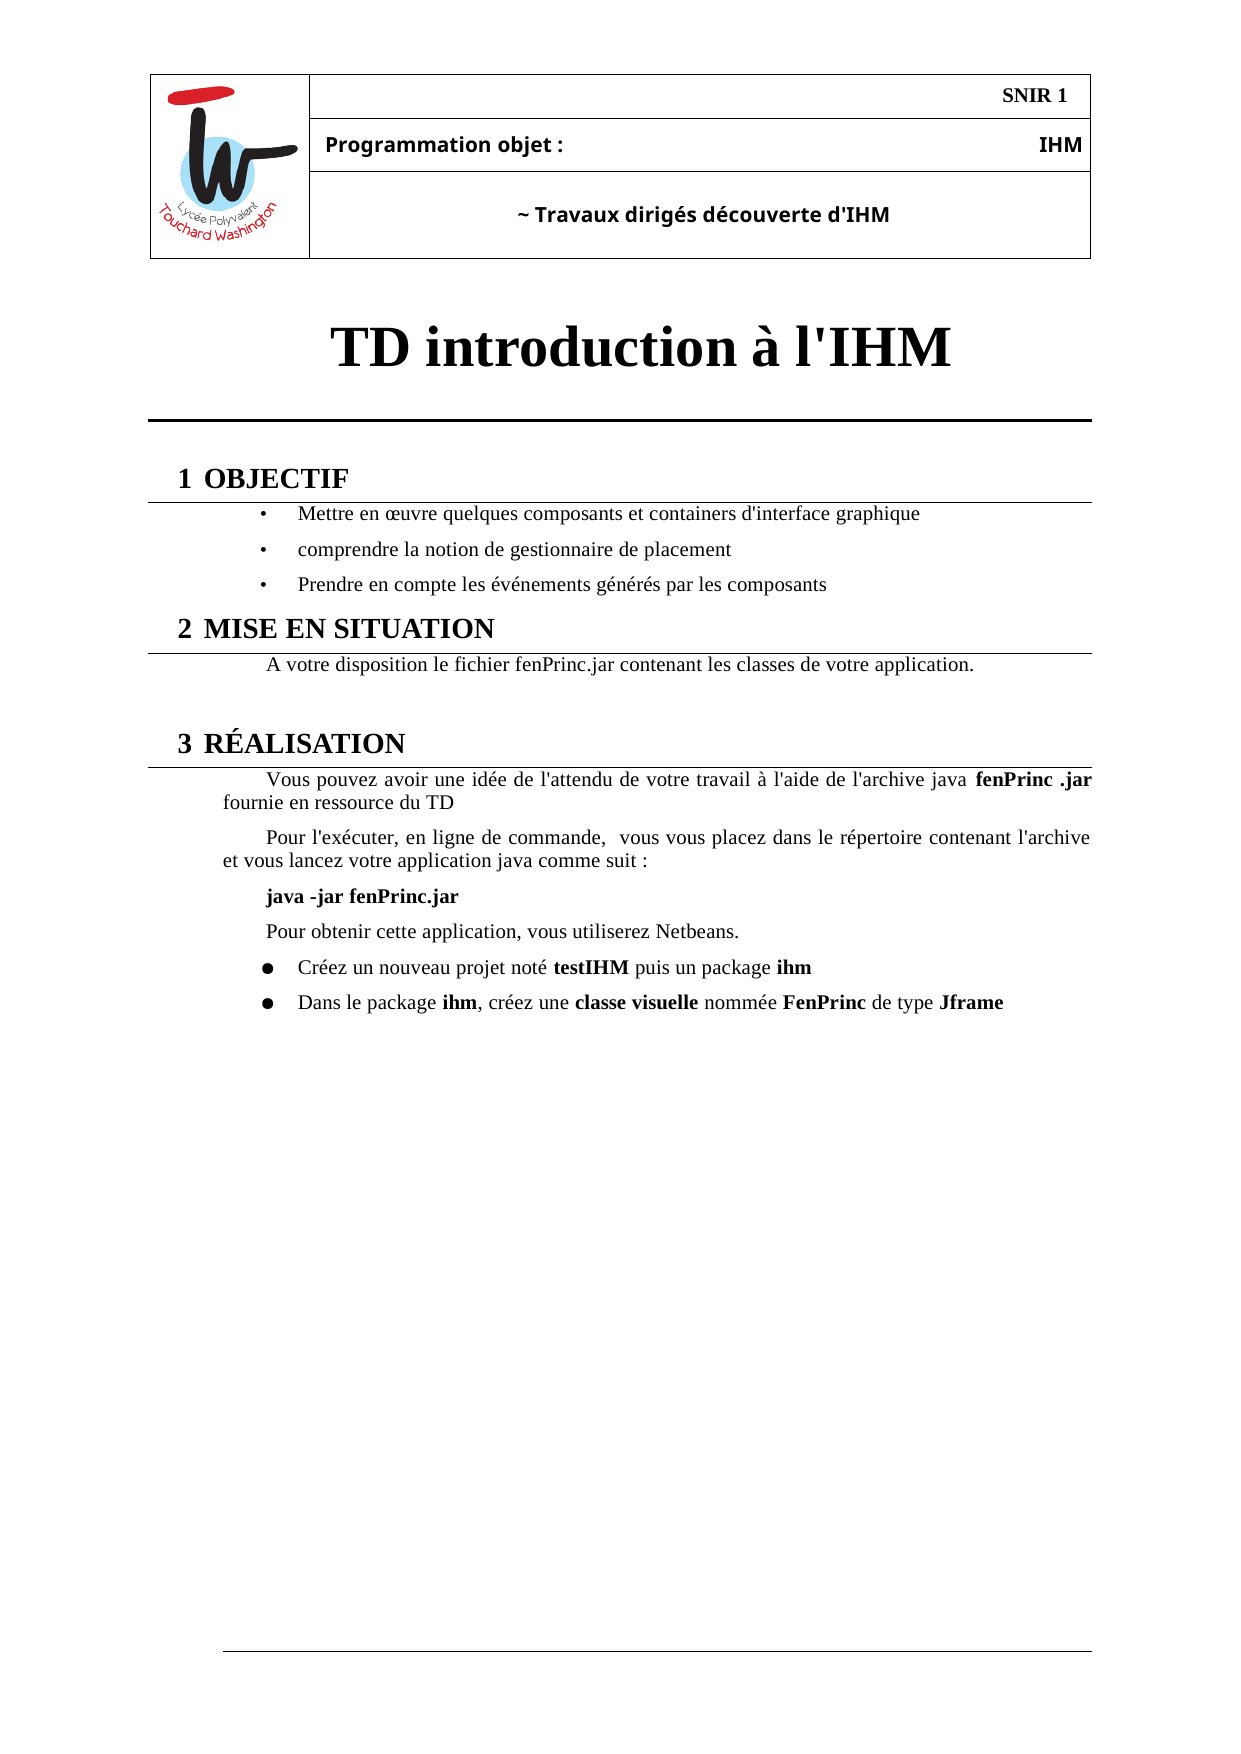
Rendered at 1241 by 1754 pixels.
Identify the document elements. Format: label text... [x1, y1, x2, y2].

list Dans le package ihm, créez une classe visuelle nommée FenPrinc de type Jframe [260, 991, 1092, 1014]
subtitle Réalisation [148, 724, 1092, 767]
text Pour l'exécuter, en ligne de commande, vous vous placez dans le répertoire contenant l'archive et vous lancez votre application java comme suit : [223, 826, 1092, 872]
text java -jar fenPrinc.jar [223, 884, 1092, 908]
subtitle objectif [148, 458, 1092, 502]
subtitle Mise en situation [148, 609, 1092, 653]
text A votre disposition le fichier fenPrinc.jar contenant les classes de votre application. [223, 654, 1092, 676]
list Prendre en compte les événements générés par les composants [260, 573, 1092, 596]
list Mettre en œuvre quelques composants et containers d'interface graphique [260, 503, 1092, 525]
text TD introduction à l'IHM [148, 319, 1092, 419]
text Pour obtenir cette application, vous utiliserez Netbeans. [223, 920, 1092, 943]
picture [158, 86, 298, 242]
list Créez un nouveau projet noté testIHM puis un package ihm [260, 956, 1092, 979]
text Vous pouvez avoir une idée de l'attendu de votre travail à l'aide de l'archive java fenPrinc .jar fournie en ressource du TD [223, 768, 1092, 813]
list comprendre la notion de gestionnaire de placement [260, 538, 1092, 561]
